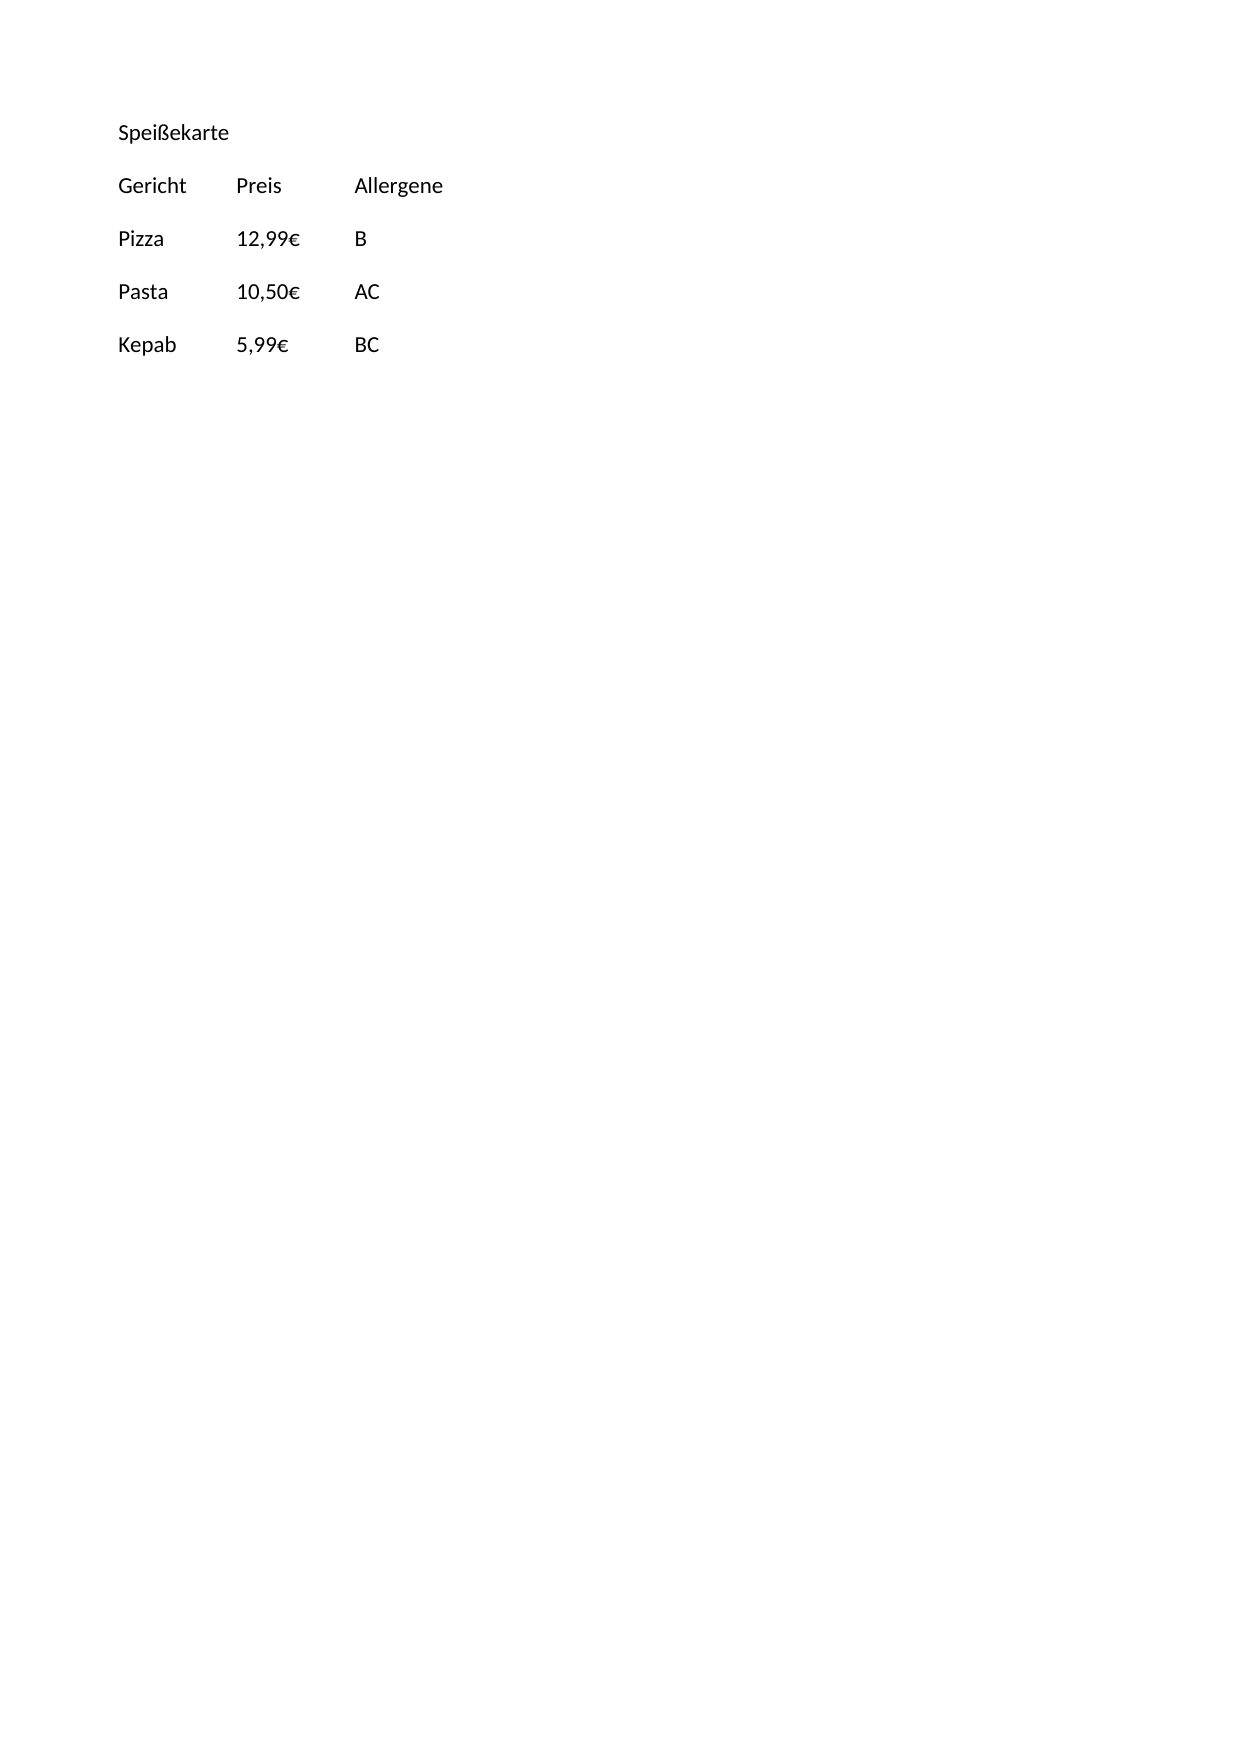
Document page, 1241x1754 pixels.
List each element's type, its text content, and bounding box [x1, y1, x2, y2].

text Kepab 5,99€ BC [118, 330, 1122, 358]
text Pasta 10,50€ AC [118, 277, 1122, 305]
text Speißekarte [118, 118, 1122, 146]
text Pizza 12,99€ B [118, 224, 1122, 252]
text Gericht Preis Allergene [118, 171, 1122, 199]
